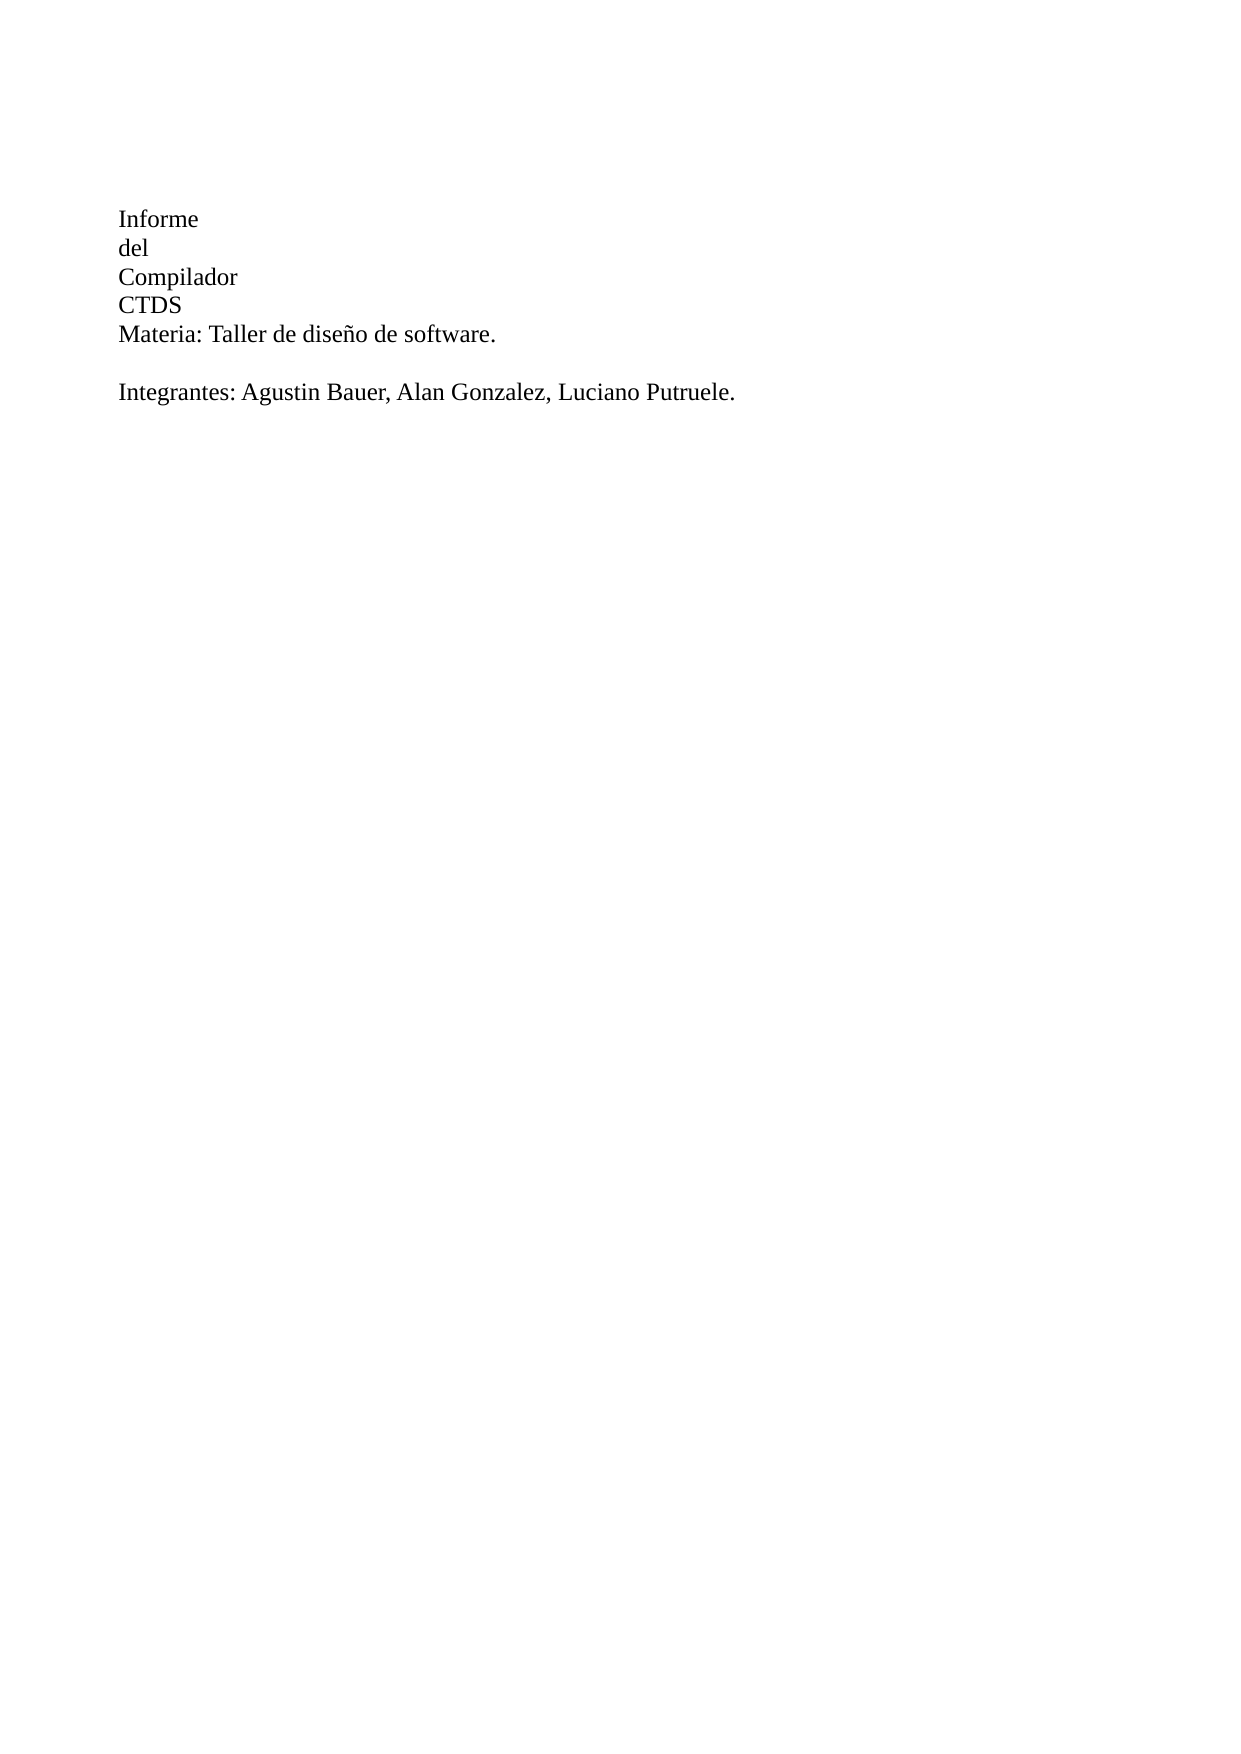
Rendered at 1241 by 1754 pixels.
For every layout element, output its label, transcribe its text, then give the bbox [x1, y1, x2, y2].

text Informe [118, 204, 1122, 233]
text Compilador [118, 262, 1122, 291]
text Integrantes: Agustin Bauer, Alan Gonzalez, Luciano Putruele. [118, 377, 1122, 406]
text del [118, 233, 1122, 262]
text Materia: Taller de diseño de software. [118, 319, 1122, 348]
text C­TDS [118, 291, 1122, 319]
